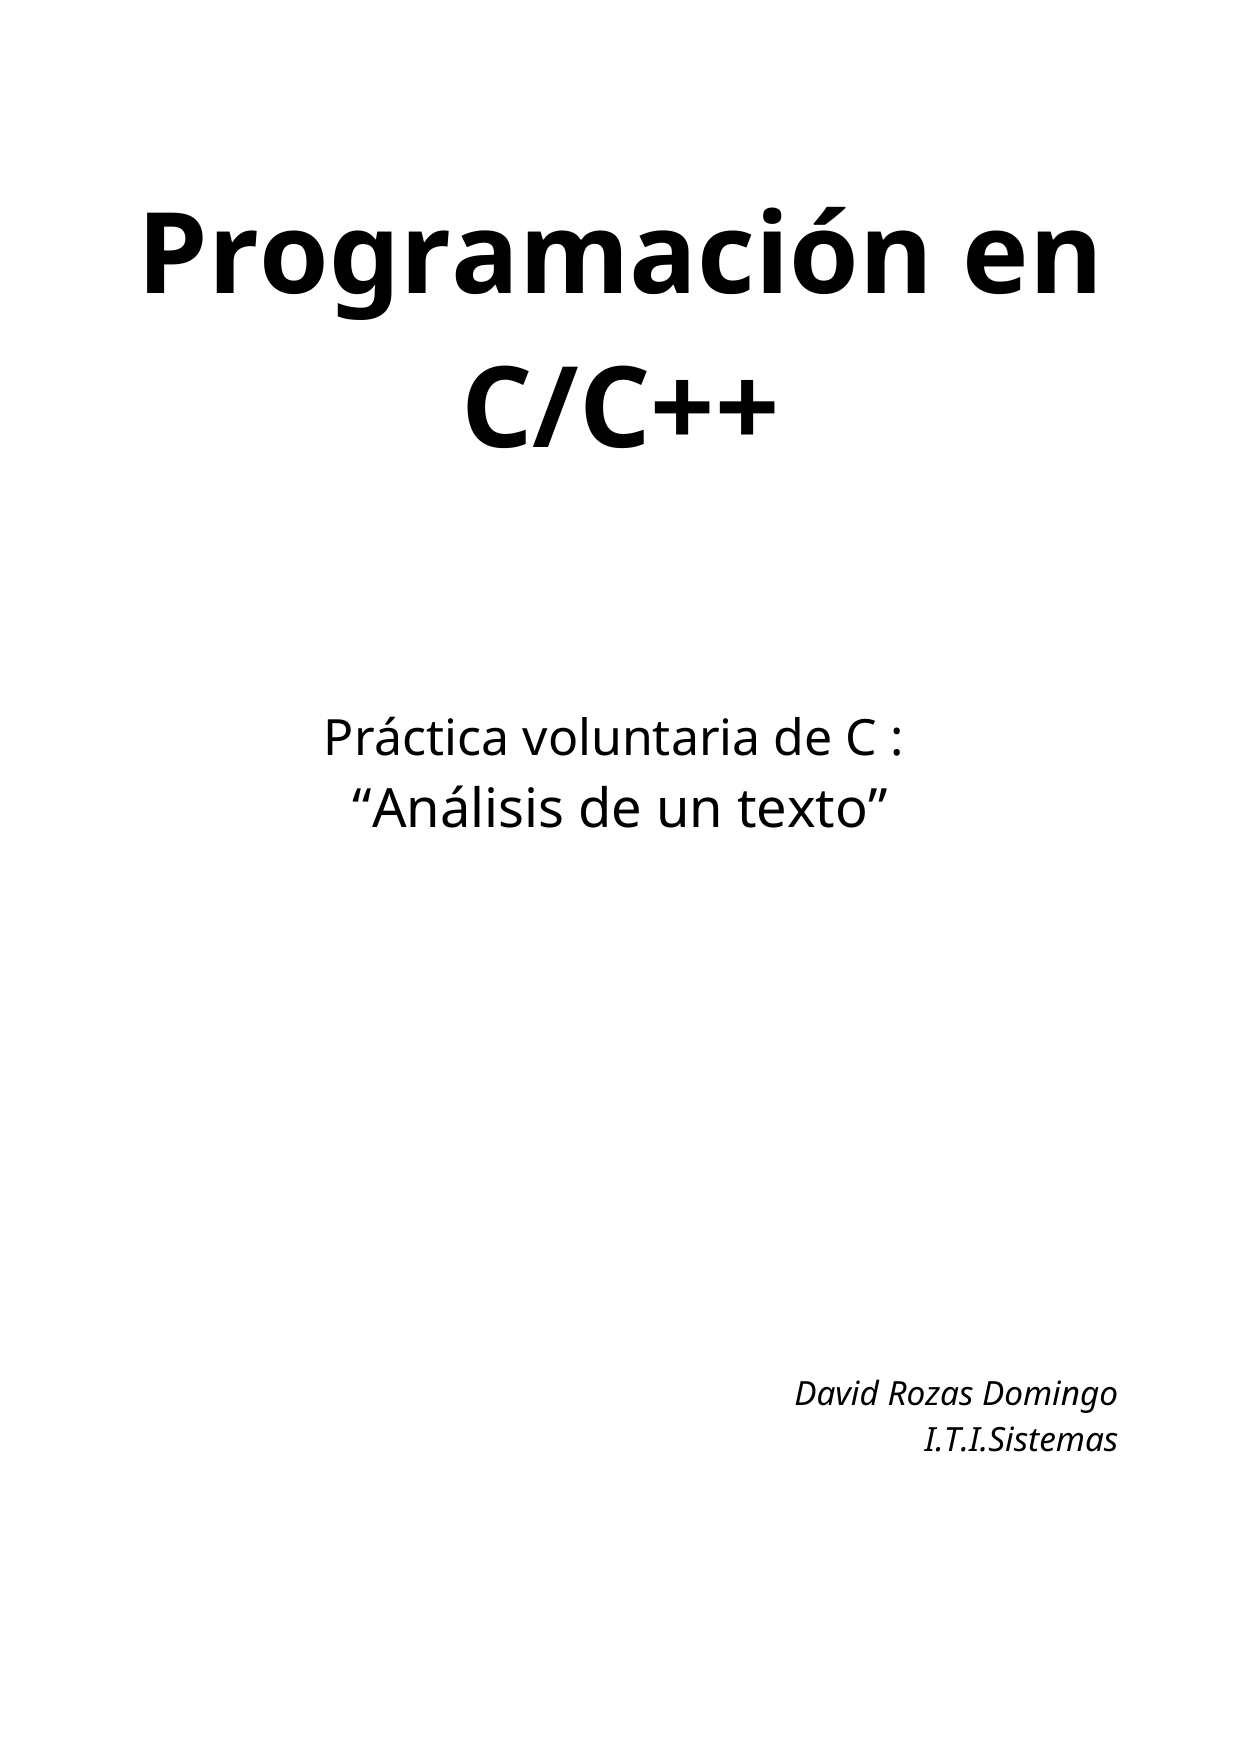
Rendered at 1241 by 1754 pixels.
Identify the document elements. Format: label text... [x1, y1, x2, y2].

text David Rozas Domingo [118, 1370, 1122, 1415]
text I.T.I.Sistemas [118, 1415, 1122, 1461]
text Práctica voluntaria de C : [118, 702, 1122, 770]
text Programación en C/C++ [118, 173, 1122, 480]
text “Análisis de un texto” [118, 770, 1122, 843]
